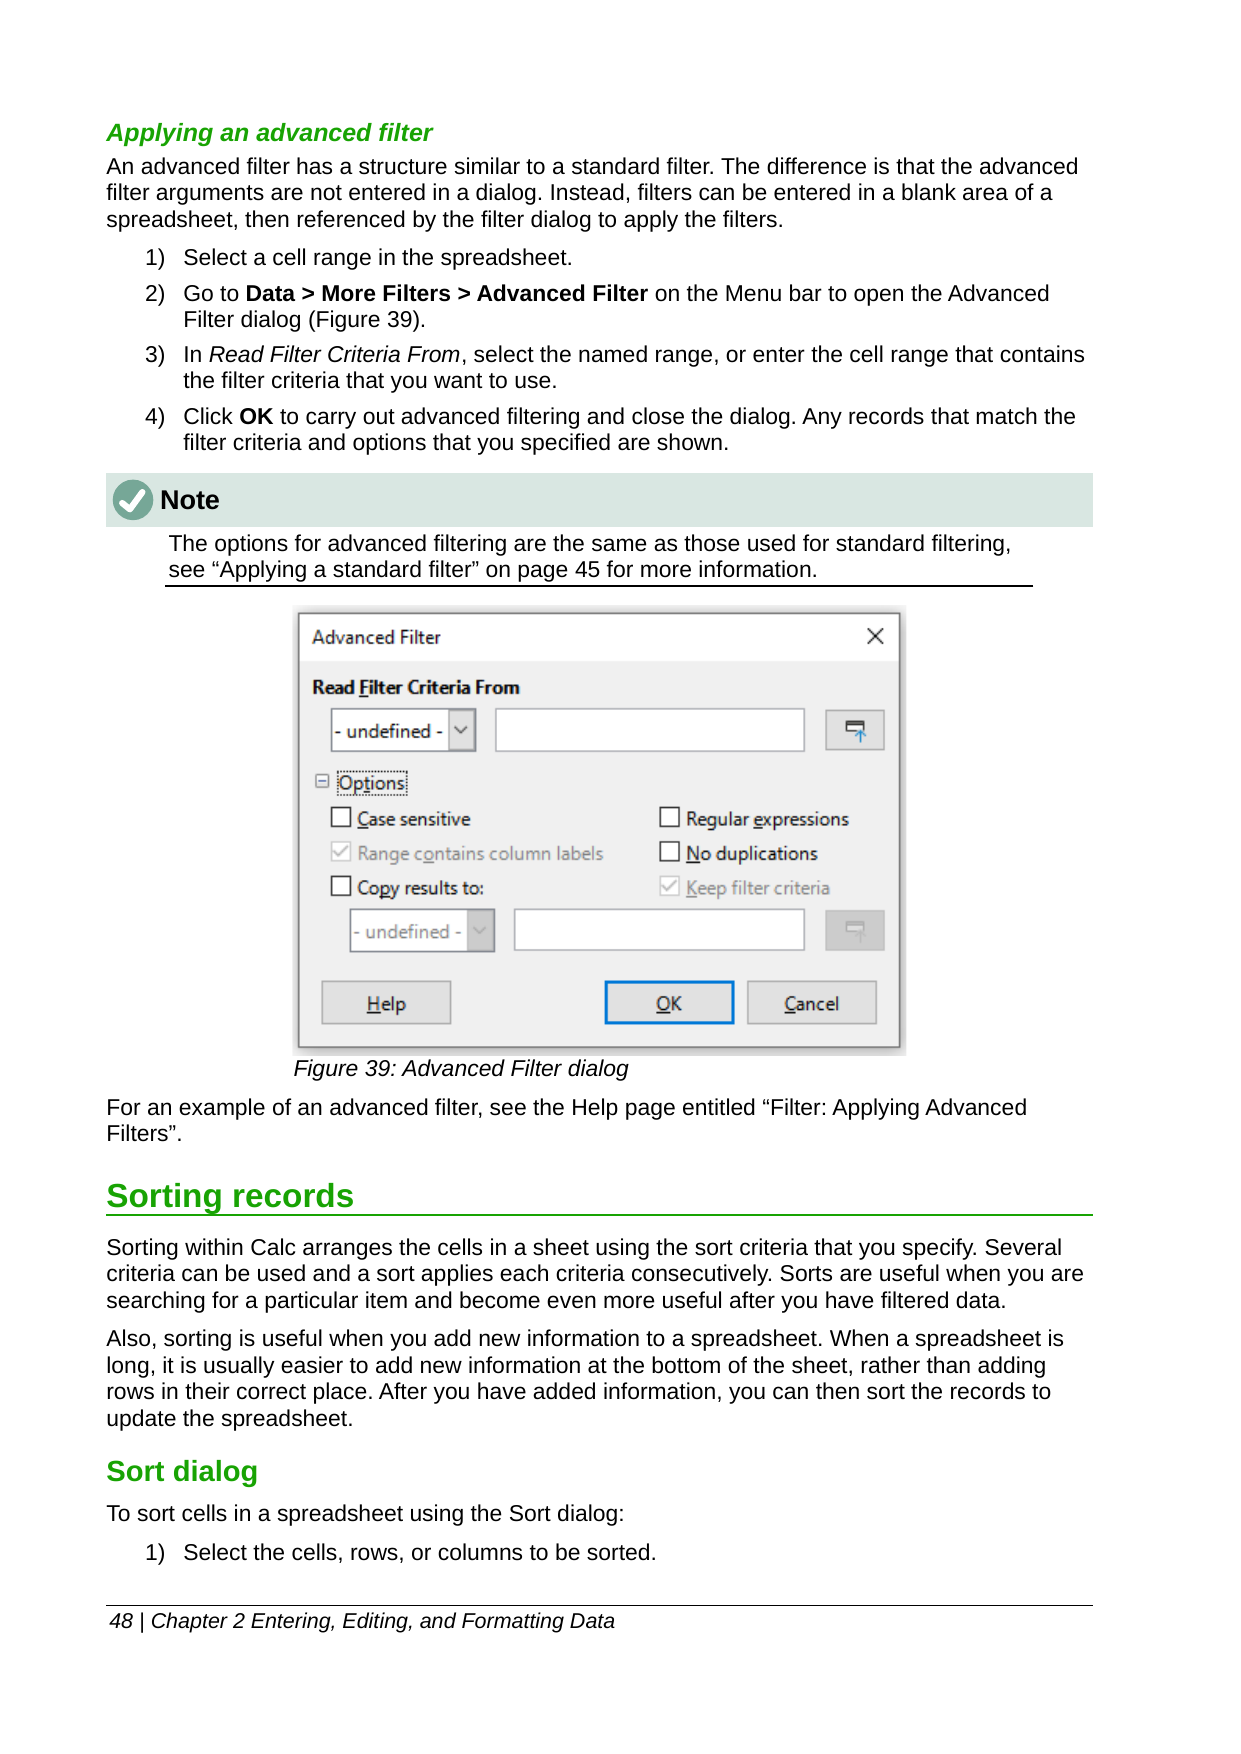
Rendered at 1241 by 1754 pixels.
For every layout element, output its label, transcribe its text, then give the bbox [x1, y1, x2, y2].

text Also, sorting is useful when you add new information to a spreadsheet. When a spreadsheet is long, it is usually easier to add new information at the bottom of the sheet, rather than adding rows in their correct place. After you have added information, you can then sort the records to update the spreadsheet. [106, 1325, 1093, 1431]
text Figure 39: Advanced Filter dialog [293, 1056, 906, 1081]
subtitle Note [106, 473, 1093, 527]
list Select the cells, rows, or columns to be sorted. [165, 1539, 1093, 1565]
list Go to Data > More Filters > Advanced Filter on the Menu bar to open the Advanced Filter dialog (Figure 39). [165, 279, 1093, 332]
list Click OK to carry out advanced filtering and close the dialog. Any records that match the filter criteria and options that you specified are shown. [165, 403, 1093, 455]
list Select a cell range in the spreadsheet. [165, 244, 1093, 271]
subtitle Sorting records [106, 1176, 1093, 1214]
text For an example of an advanced filter, see the Help page entitled “Filter: Applying Advanced Filters”. [106, 1093, 1093, 1146]
text The options for advanced filtering are the same as those used for standard filtering, see “Applying a standard filter” on page 45 for more information. [165, 527, 1033, 585]
list To sort cells in a spreadsheet using the Sort dialog: [106, 1500, 1093, 1526]
subtitle Sort dialog [106, 1454, 1093, 1488]
text An advanced filter has a structure similar to a standard filter. The difference is that the advanced filter arguments are not entered in a dialog. Instead, filters can be entered in a blank area of a spreadsheet, then referenced by the filter dialog to apply the filters. [106, 153, 1093, 232]
picture [292, 605, 907, 1056]
subtitle Applying an advanced filter [106, 118, 1093, 147]
text Sorting within Calc arranges the cells in a sheet using the sort criteria that you specify. Several criteria can be used and a sort applies each criteria consecutively. Sorts are useful when you are searching for a particular item and become even more useful after you have filtered data. [106, 1234, 1093, 1313]
list In Read Filter Criteria From, select the named range, or enter the cell range that contains the filter criteria that you want to use. [165, 341, 1093, 394]
